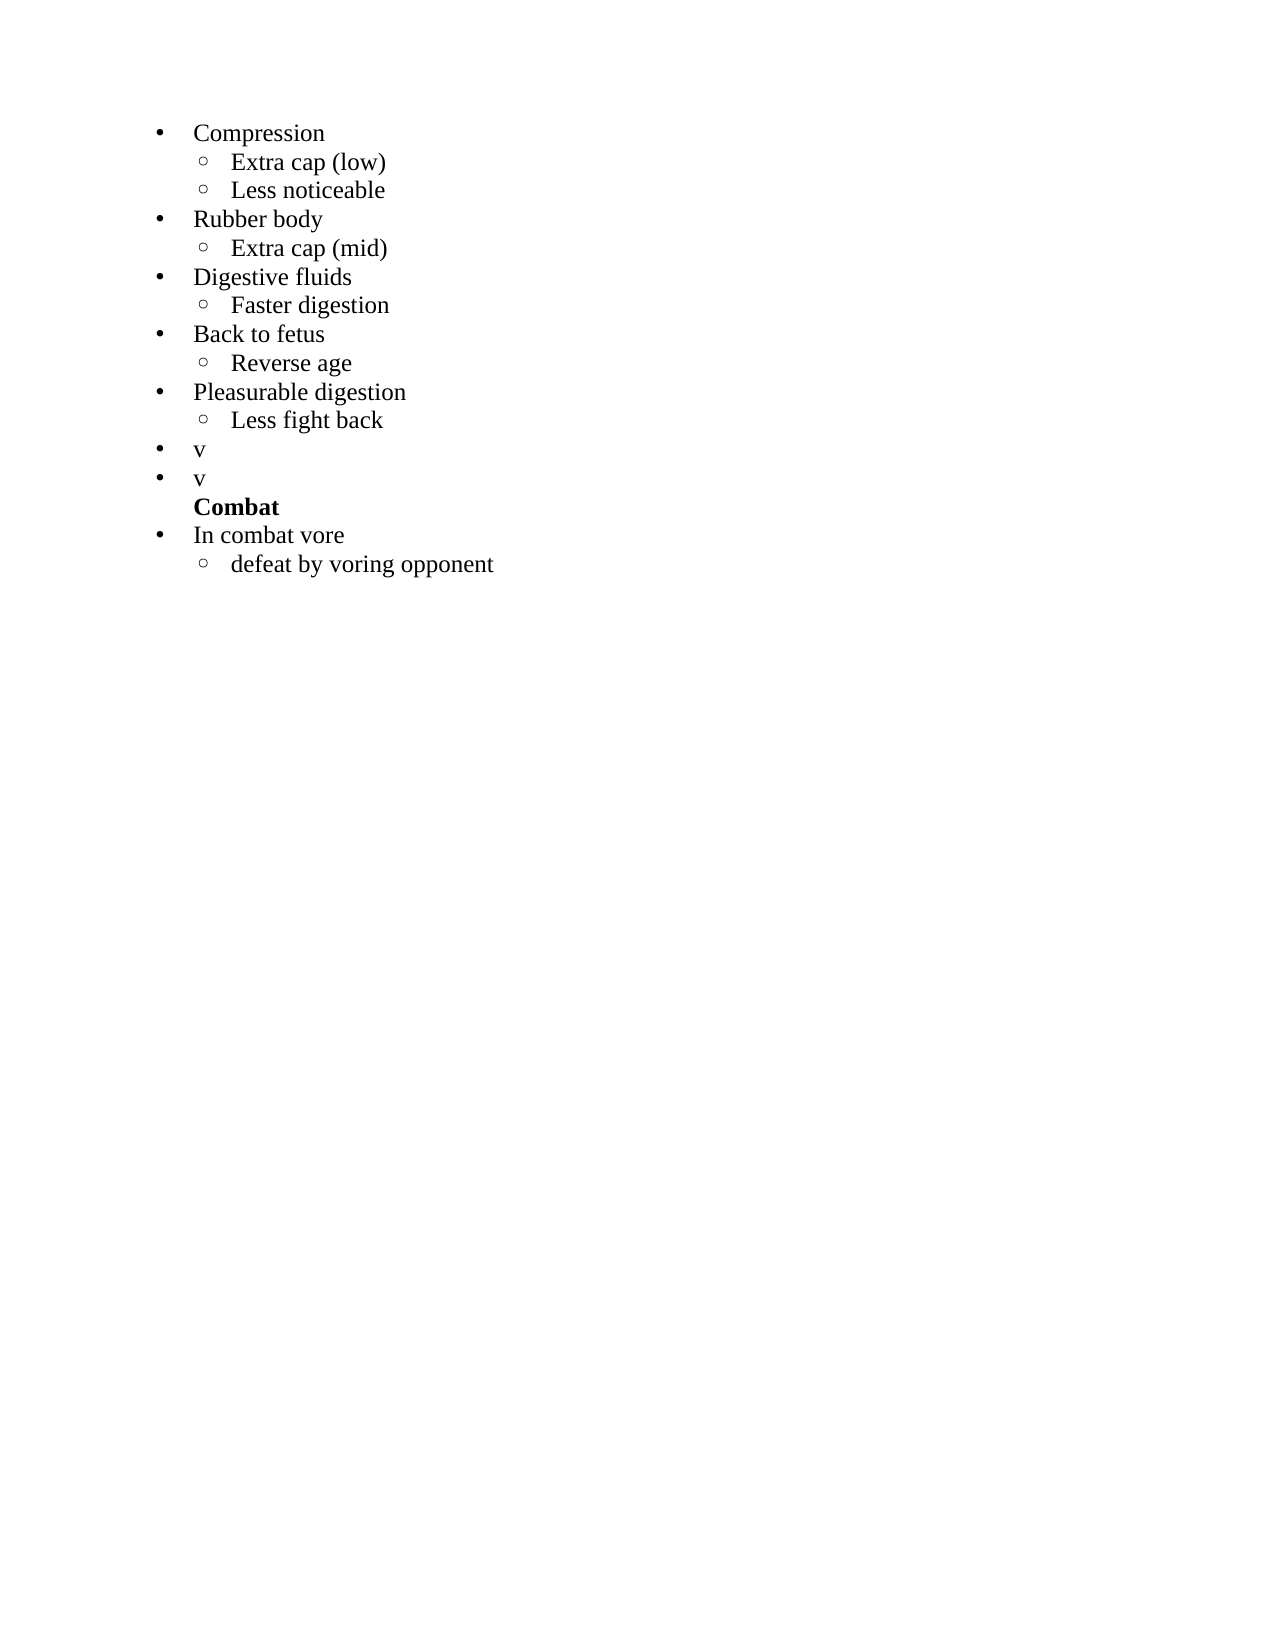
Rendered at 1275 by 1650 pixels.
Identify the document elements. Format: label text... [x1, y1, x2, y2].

list Compression [156, 118, 1157, 147]
list Extra cap (mid) [193, 233, 1157, 262]
list Pleasurable digestion [156, 377, 1157, 406]
list v [156, 463, 1157, 492]
list Faster digestion [193, 291, 1157, 319]
list Back to fetus [156, 319, 1157, 348]
list Extra cap (low) [193, 147, 1157, 176]
list Reverse age [193, 348, 1157, 377]
list Less noticeable [193, 176, 1157, 204]
list Digestive fluids [156, 262, 1157, 291]
list Combat [156, 492, 1157, 521]
list defeat by voring opponent [193, 549, 1157, 578]
list Less fight back [193, 406, 1157, 434]
list Rubber body [156, 204, 1157, 233]
list In combat vore [156, 521, 1157, 549]
list v [156, 434, 1157, 463]
